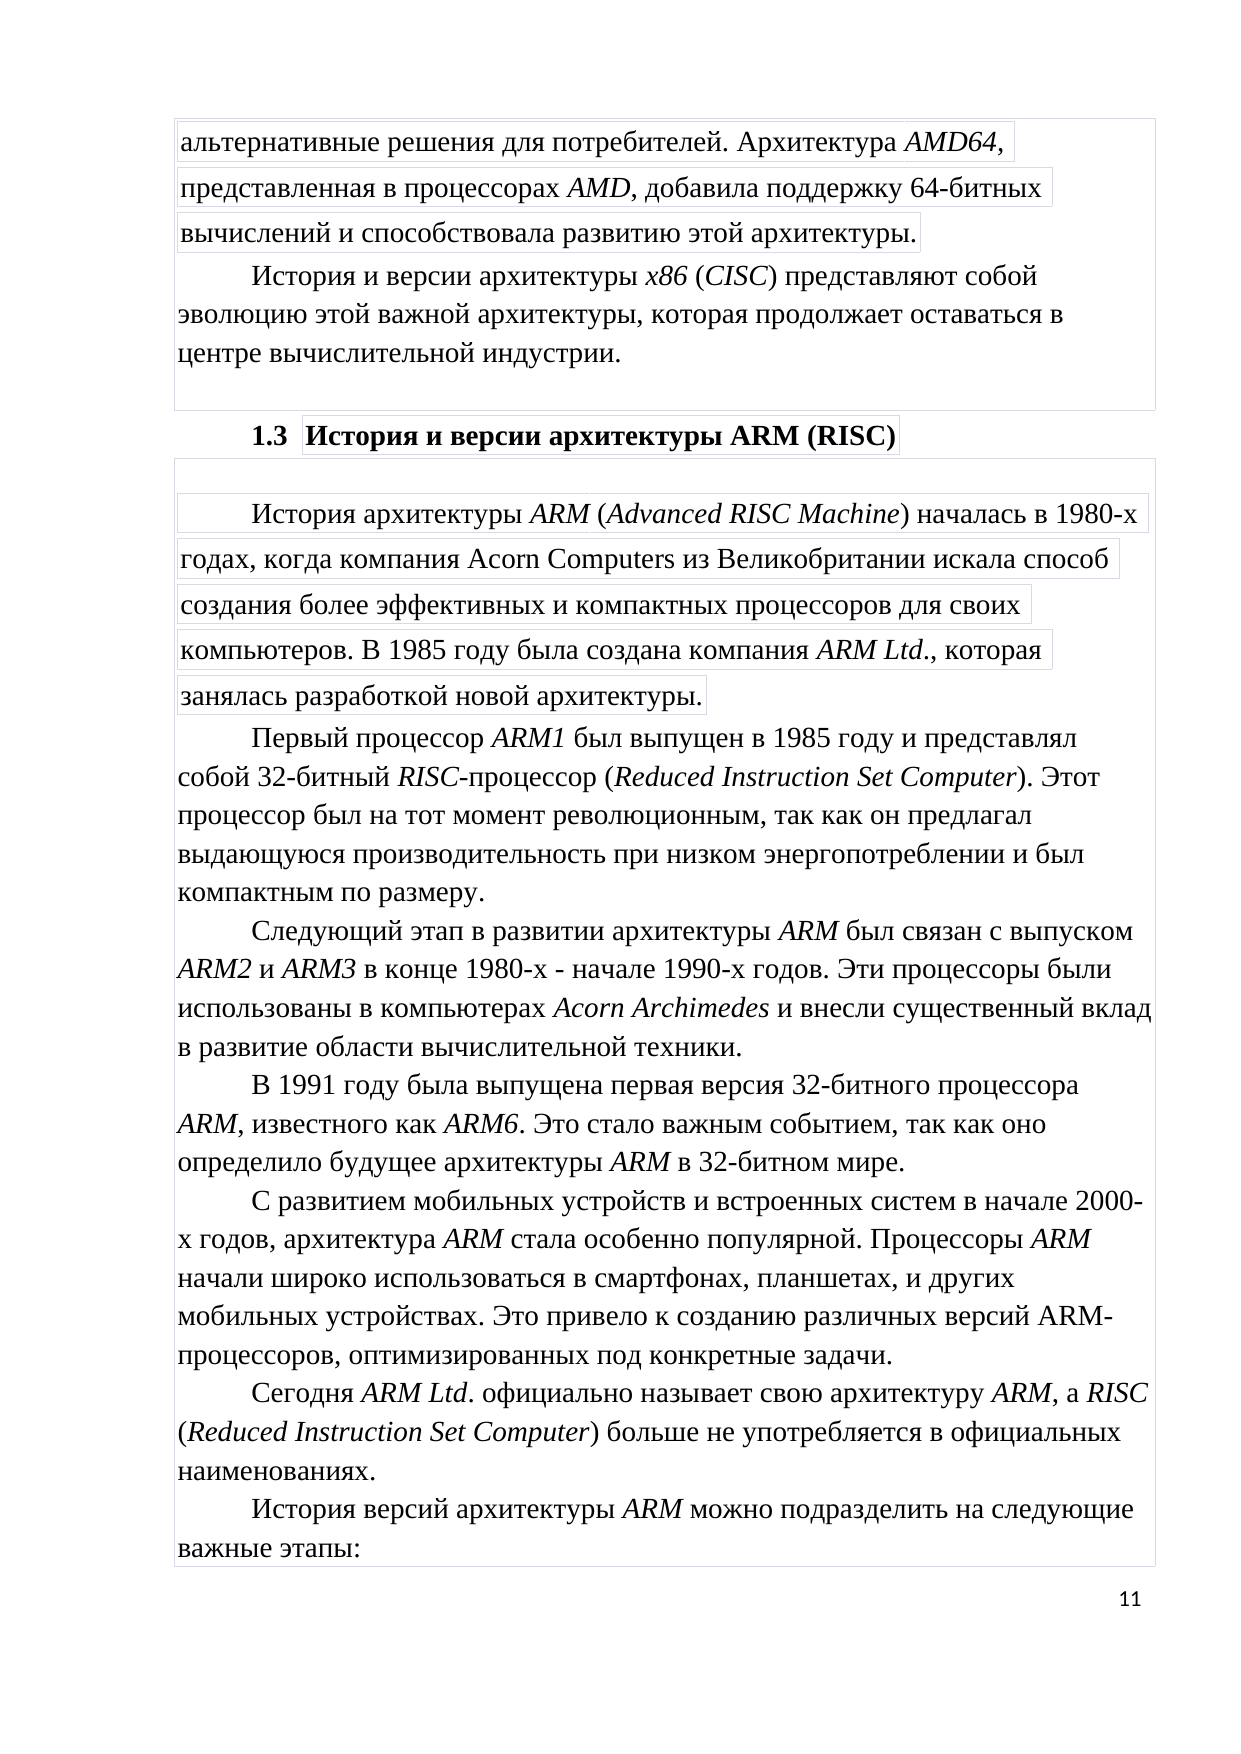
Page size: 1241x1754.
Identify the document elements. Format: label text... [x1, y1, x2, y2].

text В 1991 году была выпущена первая версия 32-битного процессора ARM, известного как ARM6. Это стало важным событием, так как оно определило будущее архитектуры ARM в 32-битном мире. [175, 1064, 1155, 1178]
text Сегодня ARM Ltd. официально называет свою архитектуру ARM, а RISC (Reduced Instruction Set Computer) больше не употребляется в официальных наименованиях. [175, 1373, 1155, 1486]
text альтернативные решения для потребителей. Архитектура AMD64, представленная в процессорах AMD, добавила поддержку 64-битных вычислений и способствовала развитию этой архитектуры. [175, 119, 1155, 252]
text С развитием мобильных устройств и встроенных систем в начале 2000-х годов, архитектура ARM стала особенно популярной. Процессоры ARM начали широко использоваться в смартфонах, планшетах, и других мобильных устройствах. Это привело к созданию различных версий ARM-процессоров, оптимизированных под конкретные задачи. [175, 1180, 1155, 1371]
text История и версии архитектуры x86 (CISC) представляют собой эволюцию этой важной архитектуры, которая продолжает оставаться в центре вычислительной индустрии. [175, 255, 1155, 368]
subtitle 1.3 [177, 415, 302, 454]
text Первый процессор ARM1 был выпущен в 1985 году и представлял собой 32-битный RISC-процессор (Reduced Instruction Set Computer). Этот процессор был на тот момент революционным, так как он предлагал выдающуюся производительность при низком энергопотреблении и был компактным по размеру. [175, 717, 1155, 908]
text История версий архитектуры ARM можно подразделить на следующие важные этапы: [175, 1488, 1155, 1566]
subtitle История и версии архитектуры ARM (RISC) [303, 416, 899, 454]
subtitle [900, 415, 1152, 454]
text Следующий этап в развитии архитектуры ARM был связан с выпуском ARM2 и ARM3 в конце 1980-х - начале 1990-х годов. Эти процессоры были использованы в компьютерах Acorn Archimedes и внесли существенный вклад в развитие области вычислительной техники. [175, 910, 1155, 1062]
text История архитектуры ARM (Advanced RISC Machine) началась в 1980-х годах, когда компания Acorn Computers из Великобритании искала способ создания более эффективных и компактных процессоров для своих компьютеров. В 1985 году была создана компания ARM Ltd., которая занялась разработкой новой архитектуры. [175, 490, 1155, 714]
